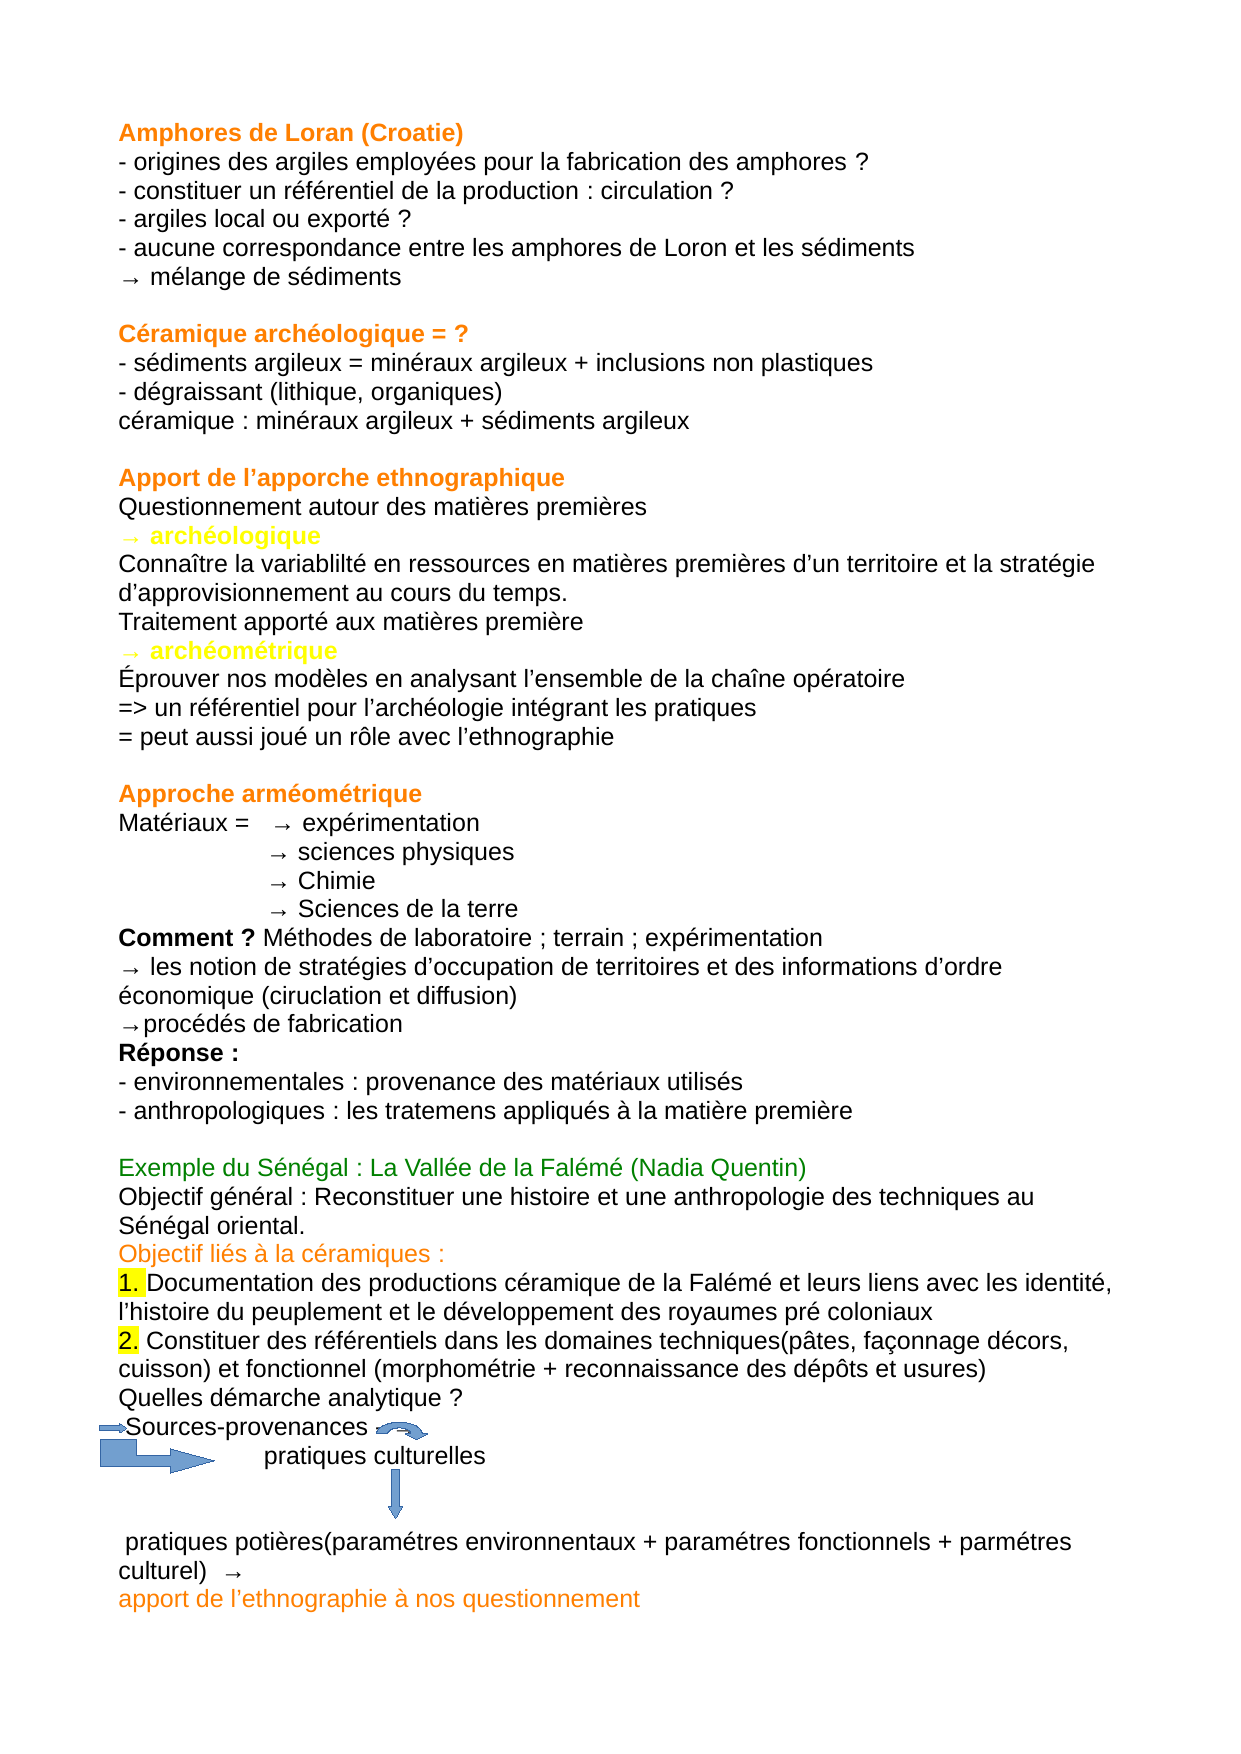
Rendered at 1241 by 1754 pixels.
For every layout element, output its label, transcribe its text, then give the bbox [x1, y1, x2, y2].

text => un référentiel pour l’archéologie intégrant les pratiques [118, 693, 1122, 722]
text Réponse : [118, 1038, 1122, 1067]
text - origines des argiles employées pour la fabrication des amphores ? [118, 147, 1122, 176]
text - argiles local ou exporté ? [118, 204, 1122, 233]
text → archéométrique [118, 636, 1122, 664]
text - aucune correspondance entre les amphores de Loron et les sédiments [118, 233, 1122, 262]
text 2. Constituer des référentiels dans les domaines techniques(pâtes, façonnage décors, cuisson) et fonctionnel (morphométrie + reconnaissance des dépôts et usures) [118, 1326, 1122, 1383]
text pratiques potières(paramétres environnentaux + paramétres fonctionnels + parmétres culturel) → [118, 1527, 1122, 1584]
text 1. Documentation des productions céramique de la Falémé et leurs liens avec les identité, l’histoire du peuplement et le développement des royaumes pré coloniaux [118, 1268, 1122, 1326]
text →procédés de fabrication [118, 1009, 1122, 1038]
text - dégraissant (lithique, organiques) [118, 377, 1122, 406]
text Quelles démarche analytique ? [118, 1383, 1122, 1412]
text Apport de l’apporche ethnographique [118, 463, 1122, 492]
text Approche arméométrique [118, 779, 1122, 808]
text Amphores de Loran (Croatie) [118, 118, 1122, 147]
text céramique : minéraux argileux + sédiments argileux [118, 406, 1122, 434]
text - environnementales : provenance des matériaux utilisés [118, 1067, 1122, 1096]
text Céramique archéologique = ? [118, 319, 1122, 348]
text = peut aussi joué un rôle avec l’ethnographie [118, 722, 1122, 751]
text pratiques culturelles [137, 1441, 1122, 1469]
text Questionnement autour des matières premières [118, 492, 1122, 521]
text - anthropologiques : les tratemens appliqués à la matière première [118, 1096, 1122, 1124]
text → Chimie [118, 866, 1122, 894]
text → sciences physiques [118, 837, 1122, 866]
text → Sciences de la terre [118, 894, 1122, 923]
text → archéologique [118, 521, 1122, 549]
text Éprouver nos modèles en analysant l’ensemble de la chaîne opératoire [118, 664, 1122, 693]
text Exemple du Sénégal : La Vallée de la Falémé (Nadia Quentin) [118, 1153, 1122, 1182]
text → mélange de sédiments [118, 262, 1122, 291]
text → les notion de stratégies d’occupation de territoires et des informations d’ordre économique (ciruclation et diffusion) [118, 952, 1122, 1009]
text Objectif général : Reconstituer une histoire et une anthropologie des techniques au Sénégal oriental. [118, 1182, 1122, 1239]
text Sources-provenances --→ [118, 1412, 1122, 1441]
text Traitement apporté aux matières première [118, 607, 1122, 636]
text Connaître la variablilté en ressources en matières premières d’un territoire et la stratégie d’approvisionnement au cours du temps. [118, 549, 1122, 607]
text Comment ? Méthodes de laboratoire ; terrain ; expérimentation [118, 923, 1122, 952]
text - sédiments argileux = minéraux argileux + inclusions non plastiques [118, 348, 1122, 377]
text - constituer un référentiel de la production : circulation ? [118, 176, 1122, 204]
text Objectif liés à la céramiques : [118, 1239, 1122, 1268]
text Matériaux = → expérimentation [118, 808, 1122, 837]
text apport de l’ethnographie à nos questionnement [118, 1584, 1122, 1613]
